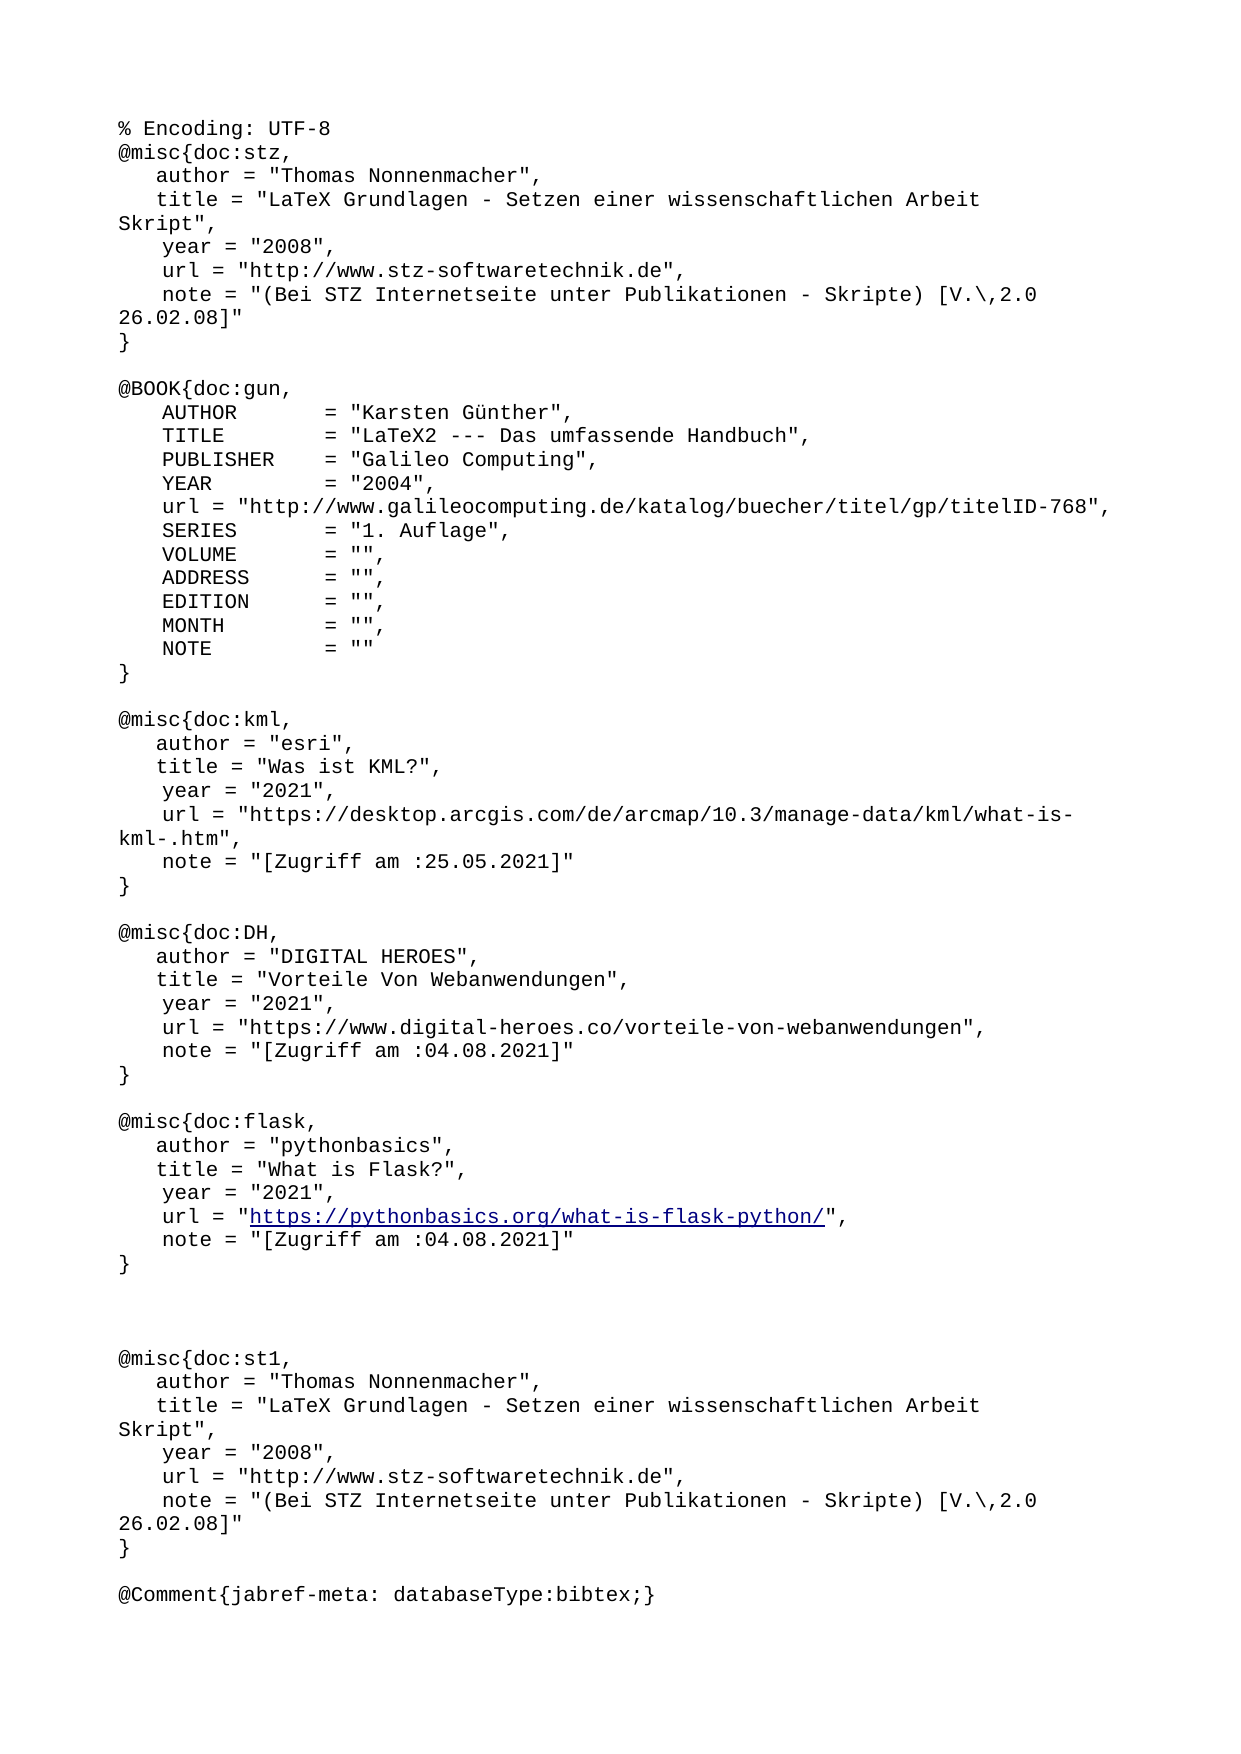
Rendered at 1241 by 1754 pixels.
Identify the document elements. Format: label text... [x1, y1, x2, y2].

text title = "LaTeX Grundlagen - Setzen einer wissenschaftlichen Arbeit [118, 1395, 1122, 1419]
text author = "Thomas Nonnenmacher", [118, 1371, 1122, 1395]
text @Comment{jabref-meta: databaseType:bibtex;} [118, 1584, 1122, 1608]
text author = "esri", [118, 733, 1122, 757]
text SERIES = "1. Auflage", [118, 520, 1122, 544]
text @BOOK{doc:gun, [118, 378, 1122, 402]
text } [118, 662, 1122, 686]
text YEAR = "2004", [118, 473, 1122, 496]
text note = "[Zugriff am :04.08.2021]" [118, 1040, 1122, 1064]
text EDITION = "", [118, 591, 1122, 615]
text } [118, 331, 1122, 354]
text @misc{doc:DH, [118, 922, 1122, 946]
text MONTH = "", [118, 615, 1122, 638]
text year = "2008", [118, 1442, 1122, 1466]
text @misc{doc:st1, [118, 1348, 1122, 1371]
text note = "(Bei STZ Internetseite unter Publikationen - Skripte) [V.\,2.0 26.02.08]" [118, 1489, 1122, 1537]
text url = "https://desktop.arcgis.com/de/arcmap/10.3/manage-data/kml/what-is-kml-.htm", [118, 804, 1122, 851]
text ﻿@misc{doc:stz, [118, 142, 1122, 165]
text year = "2021", [118, 1182, 1122, 1206]
text title = "LaTeX Grundlagen - Setzen einer wissenschaftlichen Arbeit [118, 189, 1122, 213]
text Skript", [118, 1419, 1122, 1442]
text AUTHOR = "Karsten Günther", [118, 402, 1122, 426]
text } [118, 1253, 1122, 1277]
text TITLE = "LaTeX2 --- Das umfassende Handbuch", [118, 426, 1122, 449]
text note = "[Zugriff am :25.05.2021]" [118, 851, 1122, 875]
text } [118, 1537, 1122, 1561]
text NOTE = "" [118, 638, 1122, 662]
text author = "pythonbasics", [118, 1135, 1122, 1158]
text url = "http://www.stz-softwaretechnik.de", [118, 260, 1122, 284]
text @misc{doc:flask, [118, 1111, 1122, 1135]
text url = "http://www.stz-softwaretechnik.de", [118, 1466, 1122, 1489]
text @misc{doc:kml, [118, 709, 1122, 733]
text VOLUME = "", [118, 544, 1122, 567]
text url = "https://pythonbasics.org/what-is-flask-python/", [118, 1206, 1122, 1229]
text year = "2021", [118, 993, 1122, 1017]
text url = "http://www.galileocomputing.de/katalog/buecher/titel/gp/titelID-768", [118, 496, 1122, 520]
text title = "Vorteile Von Webanwendungen", [118, 969, 1122, 993]
text author = "Thomas Nonnenmacher", [118, 165, 1122, 189]
text } [118, 1064, 1122, 1088]
text author = "DIGITAL HEROES", [118, 946, 1122, 969]
text % Encoding: UTF-8 [118, 118, 1122, 142]
text note = "(Bei STZ Internetseite unter Publikationen - Skripte) [V.\,2.0 26.02.08]" [118, 284, 1122, 331]
text PUBLISHER = "Galileo Computing", [118, 449, 1122, 473]
text url = "https://www.digital-heroes.co/vorteile-von-webanwendungen", [118, 1017, 1122, 1040]
text note = "[Zugriff am :04.08.2021]" [118, 1229, 1122, 1253]
text year = "2021", [118, 780, 1122, 804]
text Skript", [118, 213, 1122, 236]
text } [118, 875, 1122, 898]
text year = "2008", [118, 236, 1122, 260]
text title = "Was ist KML?", [118, 757, 1122, 780]
text ADDRESS = "", [118, 567, 1122, 591]
text title = "What is Flask?", [118, 1158, 1122, 1182]
